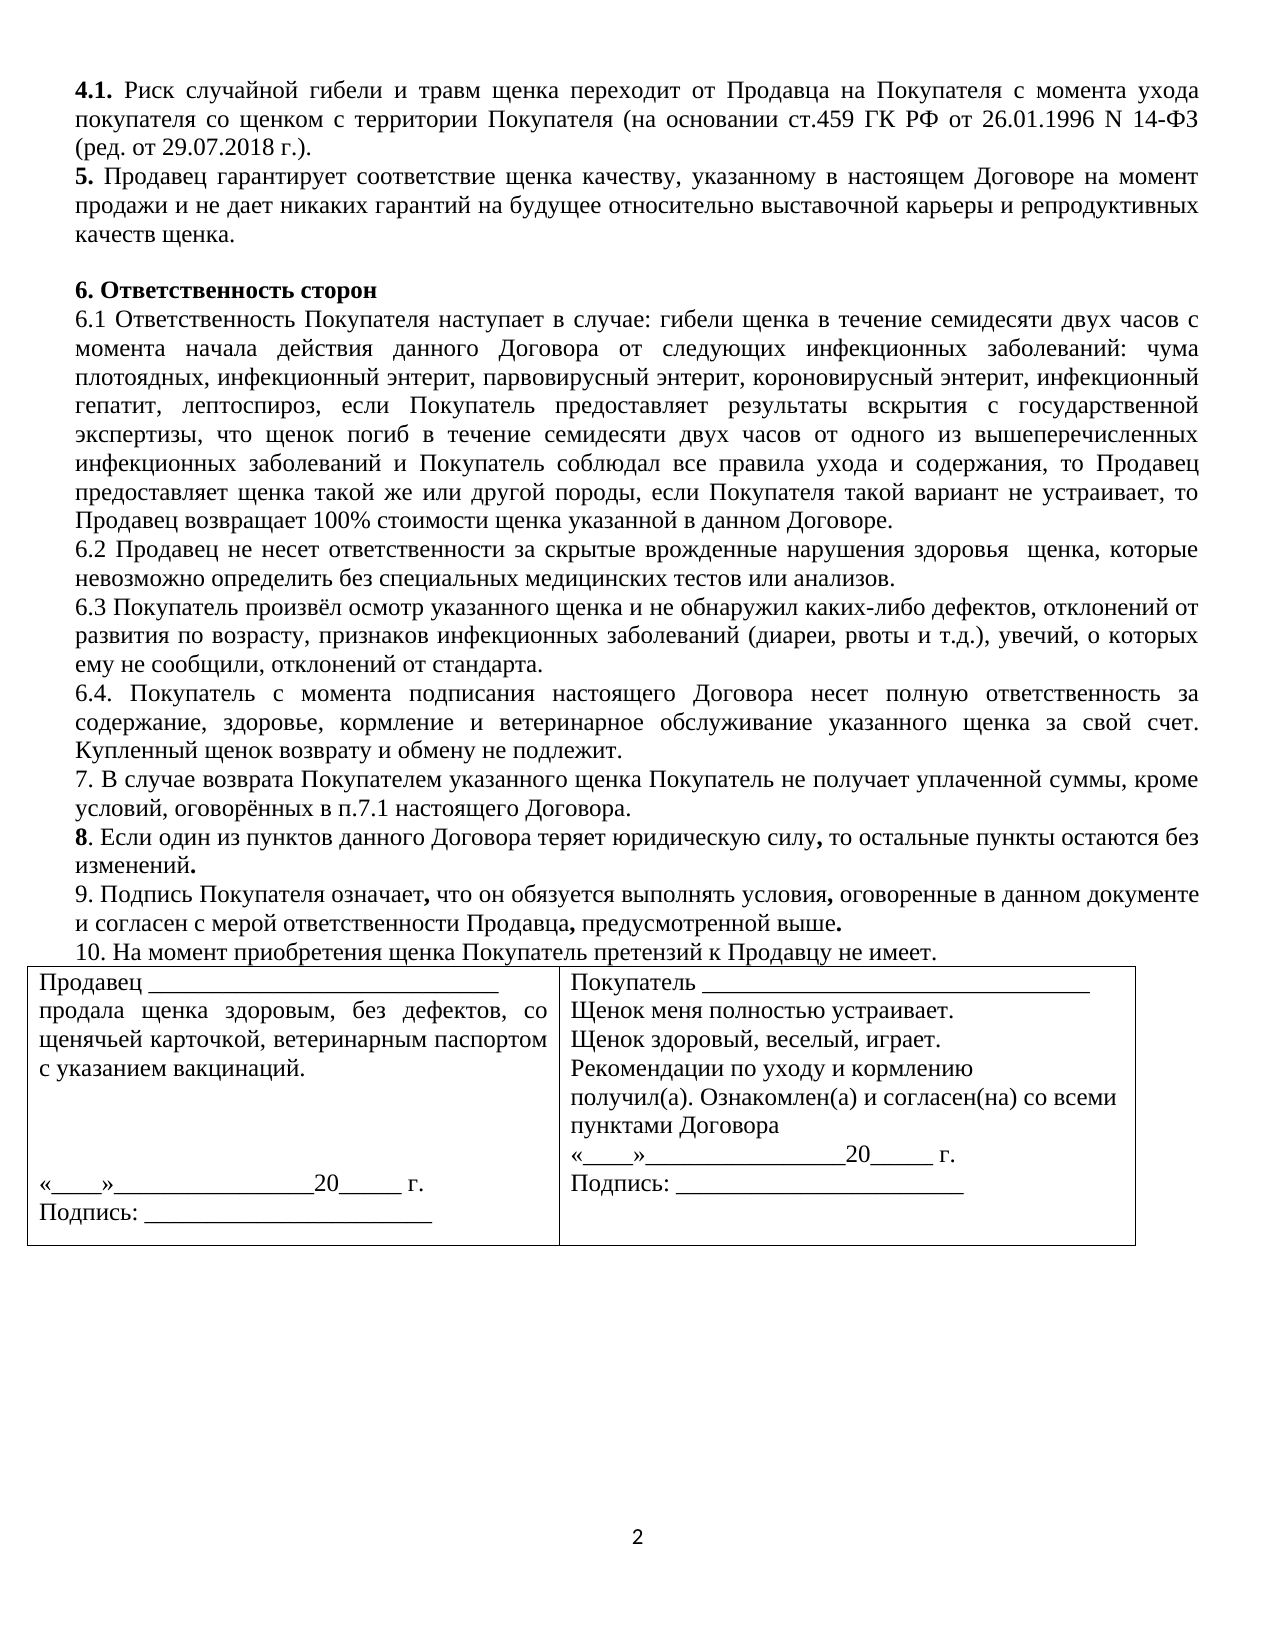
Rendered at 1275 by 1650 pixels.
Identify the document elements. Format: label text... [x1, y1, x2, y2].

text 10. На момент приобретения щенка Покупатель претензий к Продавцу не имеет. [75, 937, 1200, 966]
table_header Покупатель _______________________________ Щенок меня полностью устраивает. Щенок здоровый, веселый, играет. Рекомендации по уходу и кормлению получил(а). Ознакомлен(а) и согласен(на) со всеми пунктами Договора «____»________________20_____ г. Подпись: _______________________ [560, 967, 1135, 1245]
text 8. Если один из пунктов данного Договора теряет юридическую силу, то остальные пункты остаются без изменений. [75, 822, 1200, 879]
text 7. В случае возврата Покупателем указанного щенка Покупатель не получает уплаченной суммы, кроме условий, оговорённых в п.7.1 настоящего Договора. [75, 764, 1200, 822]
text 6.4. Покупатель с момента подписания настоящего Договора несет полную ответственность за содержание, здоровье, кормление и ветеринарное обслуживание указанного щенка за свой счет. Купленный щенок возврату и обмену не подлежит. [75, 678, 1200, 764]
text 6.3 Покупатель произвёл осмотр указанного щенка и не обнаружил каких-либо дефектов, отклонений от развития по возрасту, признаков инфекционных заболеваний (диареи, рвоты и т.д.), увечий, о которых ему не сообщили, отклонений от стандарта. [75, 592, 1200, 678]
text 6.2 Продавец не несет ответственности за скрытые врожденные нарушения здоровья щенка, которые невозможно определить без специальных медицинских тестов или анализов. [75, 534, 1200, 592]
text 6. Ответственность сторон [75, 276, 1200, 304]
text 6.1 Ответственность Покупателя наступает в случае: гибели щенка в течение семидесяти двух часов с момента начала действия данного Договора от следующих инфекционных заболеваний: чума плотоядных, инфекционный энтерит, парвовирусный энтерит, короновирусный энтерит, инфекционный гепатит, лептоспироз, если Покупатель предоставляет результаты вскрытия с государственной экспертизы, что щенок погиб в течение семидесяти двух часов от одного из вышеперечисленных инфекционных заболеваний и Покупатель соблюдал все правила ухода и содержания, то Продавец предоставляет щенка такой же или другой породы, если Покупателя такой вариант не устраивает, то Продавец возвращает 100% стоимости щенка указанной в данном Договоре. [75, 304, 1200, 534]
text 5. Продавец гарантирует соответствие щенка качеству, указанному в настоящем Договоре на момент продажи и не дает никаких гарантий на будущее относительно выставочной карьеры и репродуктивных качеств щенка. [75, 161, 1200, 247]
text 9. Подпись Покупателя означает, что он обязуется выполнять условия, оговоренные в данном документе и согласен с мерой ответственности Продавца, предусмотренной выше. [75, 879, 1200, 937]
table_header Продавец ____________________________ продала щенка здоровым, без дефектов, со щенячьей карточкой, ветеринарным паспортом с указанием вакцинаций. «____»________________20_____ г. Подпись: _______________________ [28, 967, 559, 1245]
text 4.1. Риск случайной гибели и травм щенка переходит от Продавца на Покупателя с момента ухода покупателя со щенком с территории Покупателя (на основании ст.459 ГК РФ от 26.01.1996 N 14-ФЗ (ред. от 29.07.2018 г.). [75, 75, 1200, 161]
